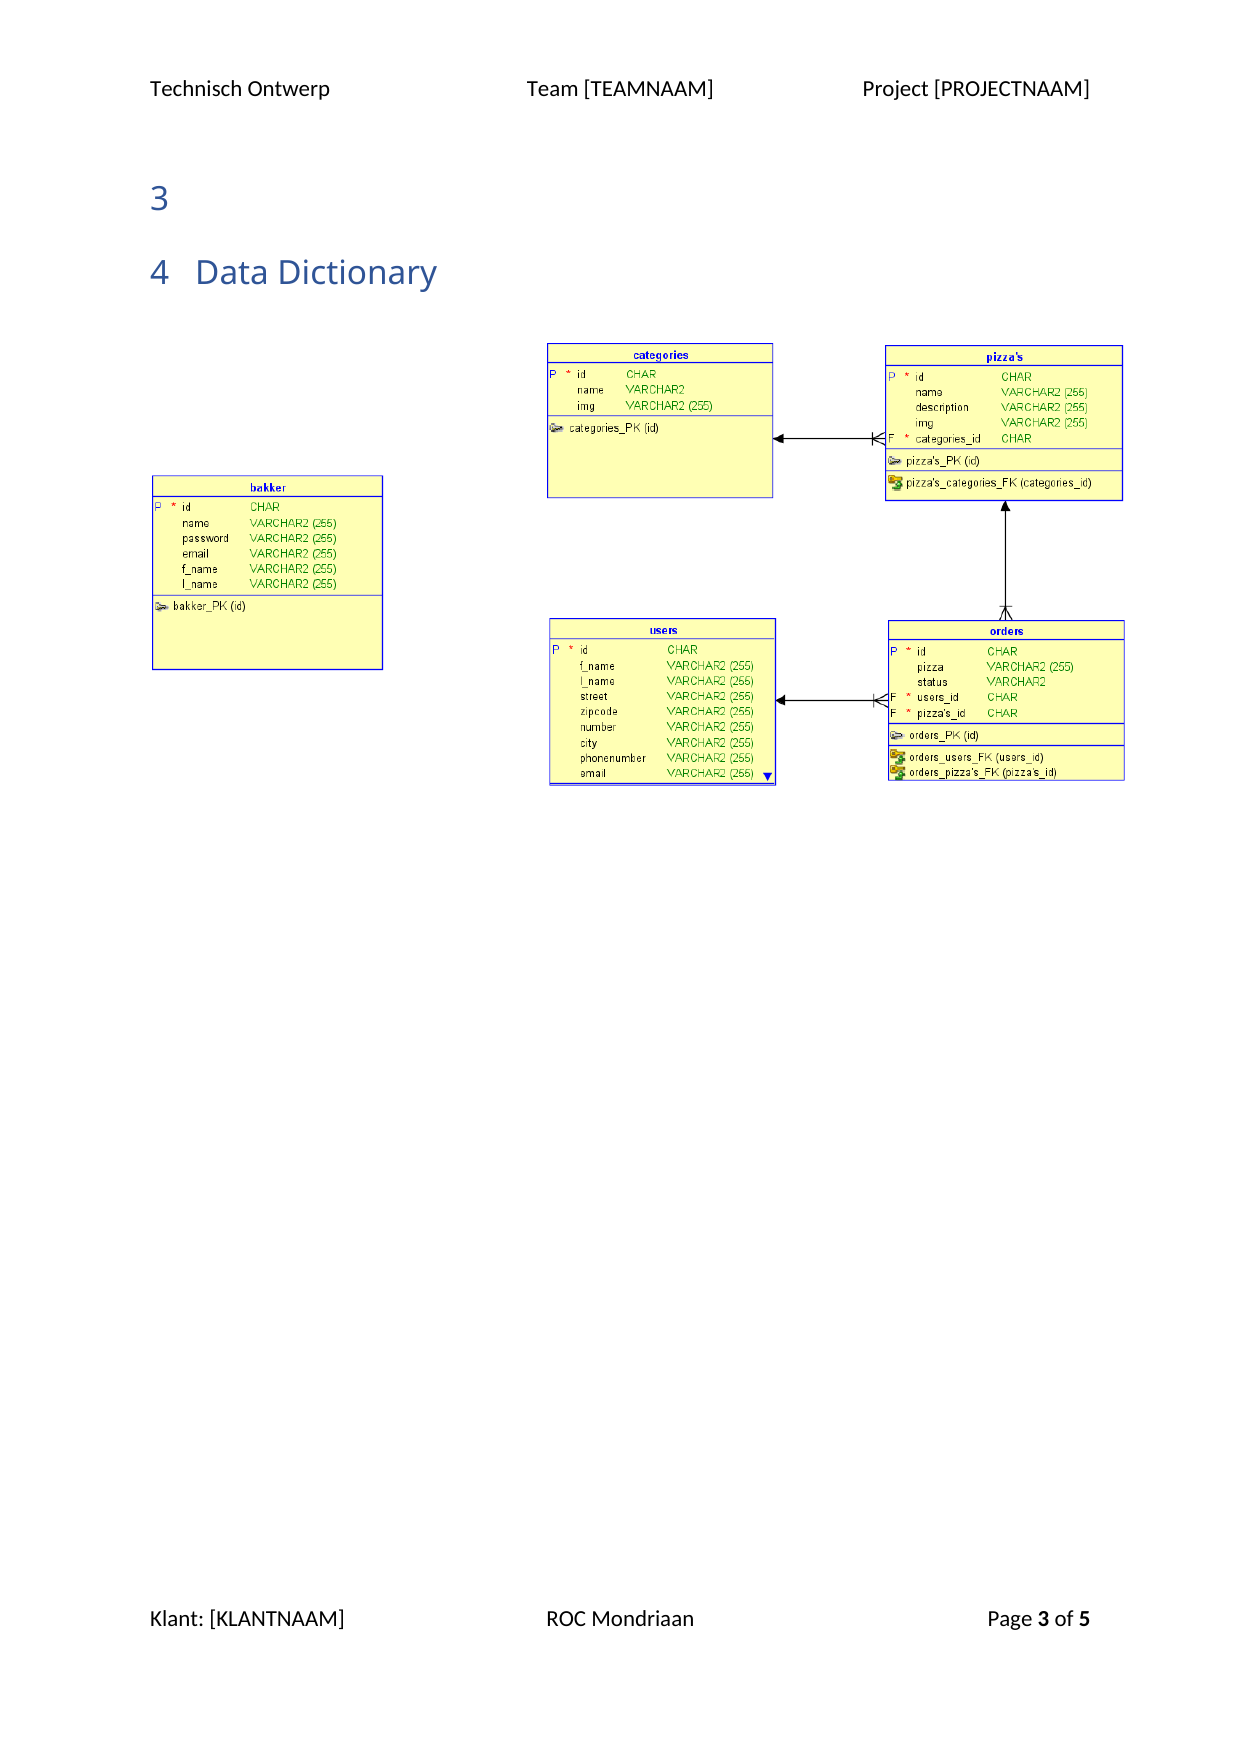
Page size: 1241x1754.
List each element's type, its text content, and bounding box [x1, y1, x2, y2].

subtitle Data Dictionary [150, 248, 1090, 294]
